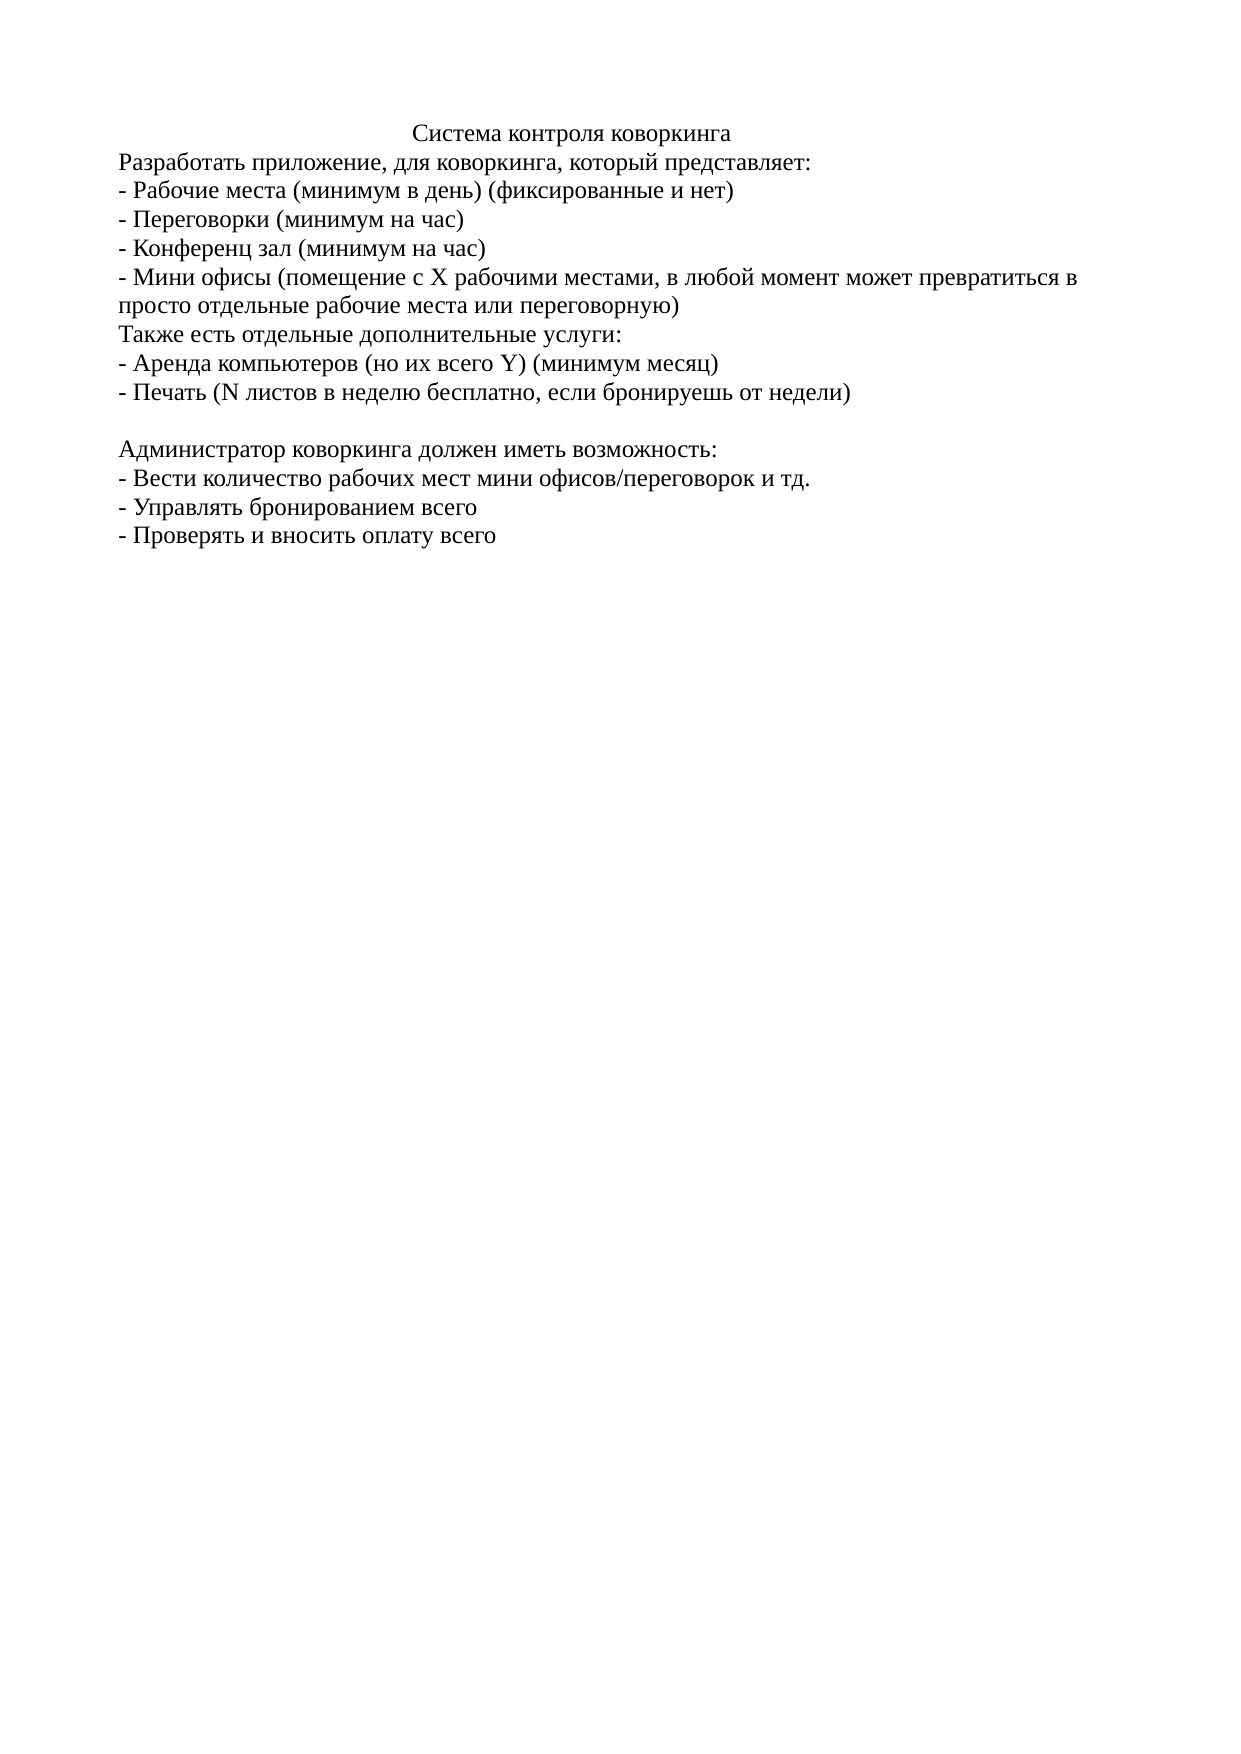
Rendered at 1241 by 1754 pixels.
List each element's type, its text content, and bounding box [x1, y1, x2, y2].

text - Вести количество рабочих мест мини офисов/переговорок и тд. [118, 463, 1122, 492]
text Администратор коворкинга должен иметь возможность: [118, 434, 1122, 463]
text - Печать (N листов в неделю бесплатно, если бронируешь от недели) [118, 377, 1122, 406]
text - Проверять и вносить оплату всего [118, 521, 1122, 549]
text - Конференц зал (минимум на час) [118, 233, 1122, 262]
text - Рабочие места (минимум в день) (фиксированные и нет) [118, 176, 1122, 204]
text - Аренда компьютеров (но их всего Y) (минимум месяц) [118, 348, 1122, 377]
text - Мини офисы (помещение с X рабочими местами, в любой момент может превратиться в просто отдельные рабочие места или переговорную) [118, 262, 1122, 319]
text Разработать приложение, для коворкинга, который представляет: [118, 147, 1122, 176]
text - Управлять бронированием всего [118, 492, 1122, 521]
text Система контроля коворкинга [118, 118, 1122, 147]
text - Переговорки (минимум на час) [118, 204, 1122, 233]
text Также есть отдельные дополнительные услуги: [118, 319, 1122, 348]
